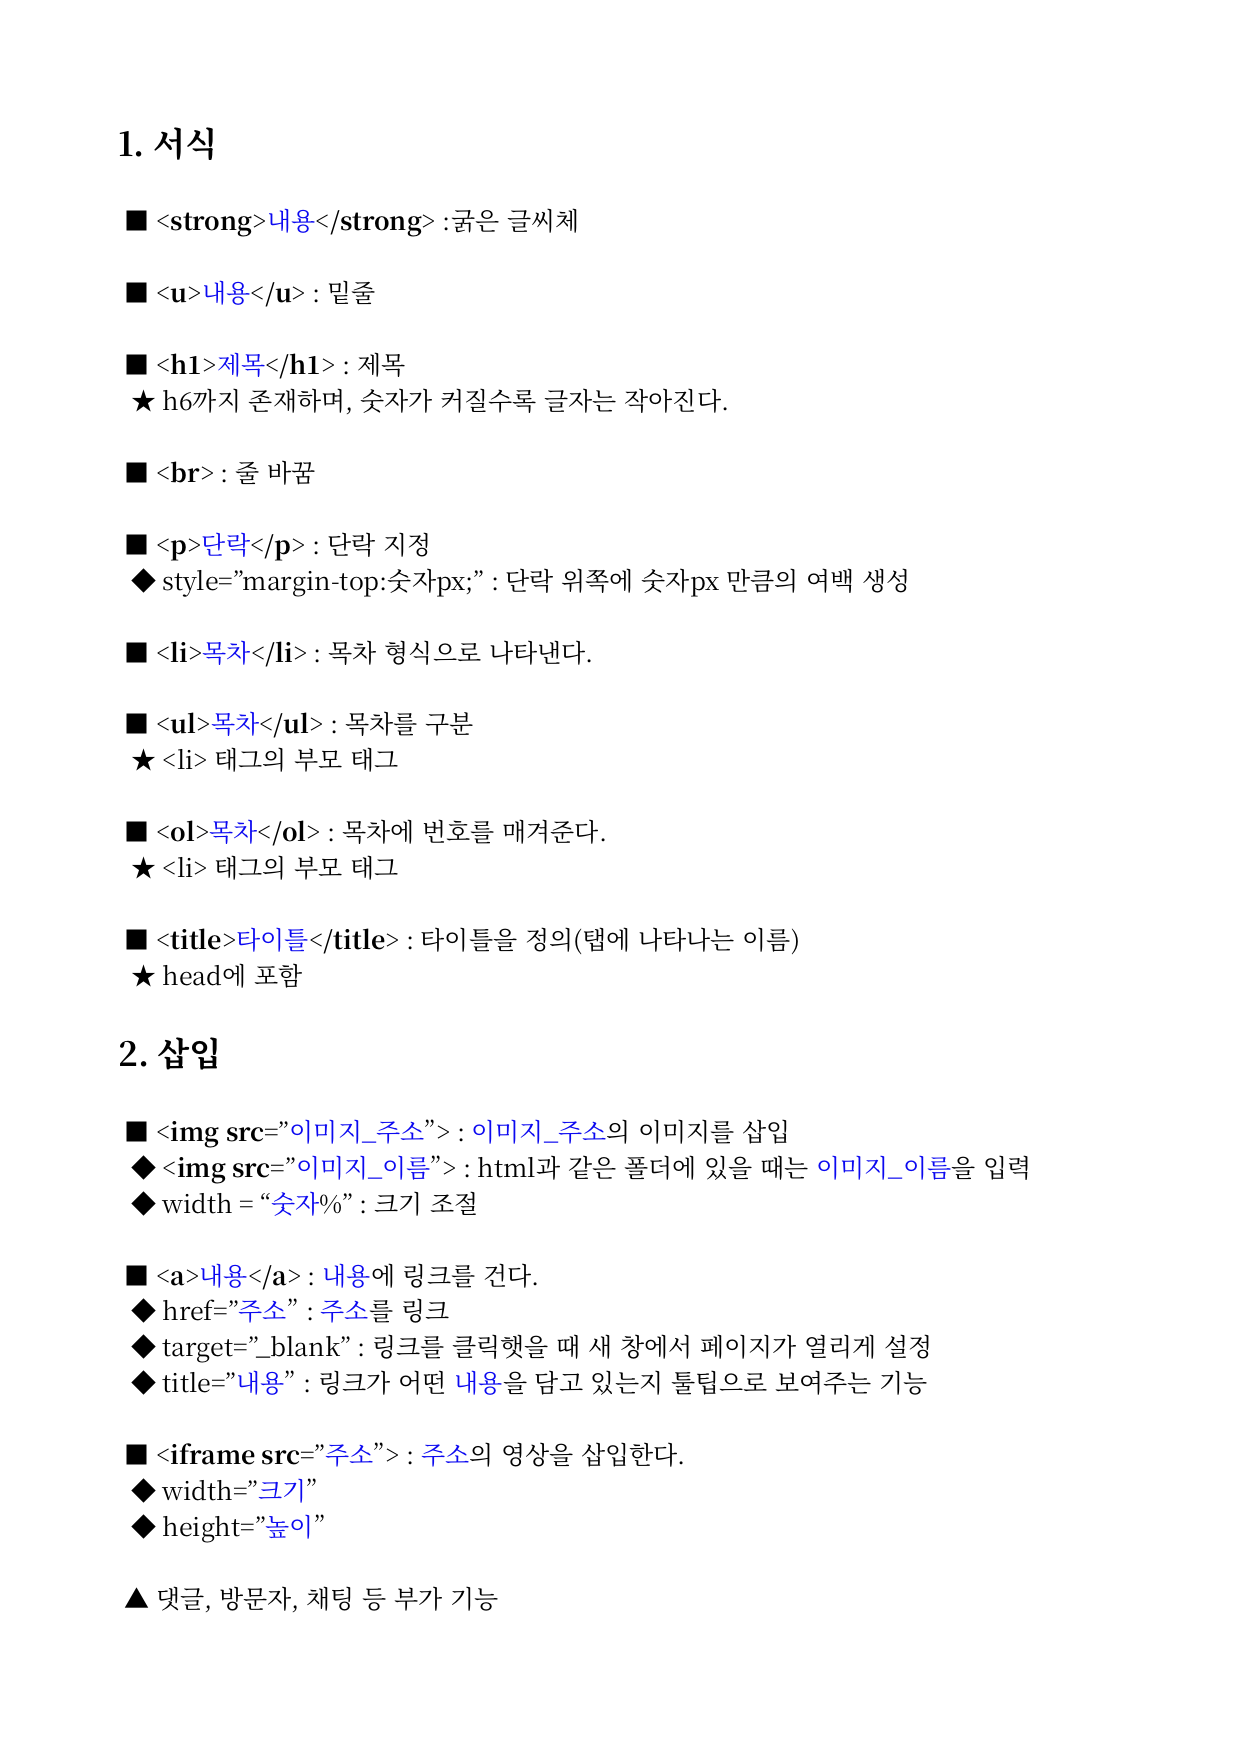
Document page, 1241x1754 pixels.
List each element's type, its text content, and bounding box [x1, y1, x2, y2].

text ★ <li> 태그의 부모 태그 [118, 741, 1122, 777]
text ■ <br> : 줄 바꿈 [118, 453, 1122, 489]
text ★ head에 포함 [118, 957, 1122, 993]
text ◆ title=”내용” : 링크가 어떤 내용을 담고 있는지 툴팁으로 보여주는 기능 [118, 1364, 1122, 1400]
text ■ <iframe src=”주소”> : 주소의 영상을 삽입한다. [118, 1436, 1122, 1472]
text ★ <li> 태그의 부모 태그 [118, 849, 1122, 885]
text ★ h6까지 존재하며, 숫자가 커질수록 글자는 작아진다. [118, 382, 1122, 418]
text ■ <p>단락</p> : 단락 지정 [118, 525, 1122, 561]
text ◆ <img src=”이미지_이름”> : html과 같은 폴더에 있을 때는 이미지_이름을 입력 [118, 1148, 1122, 1184]
text ◆ href=”주소” : 주소를 링크 [118, 1292, 1122, 1328]
text 1. 서식 [118, 118, 1122, 166]
text ■ <u>내용</u> : 밑줄 [118, 274, 1122, 310]
text ■ <title>타이틀</title> : 타이틀을 정의(탭에 나타나는 이름) [118, 921, 1122, 957]
text ■ <img src=”이미지_주소”> : 이미지_주소의 이미지를 삽입 [118, 1112, 1122, 1148]
text ◆ width=”크기” [118, 1472, 1122, 1508]
text ■ <a>내용</a> : 내용에 링크를 건다. [118, 1256, 1122, 1292]
text ■ <ol>목차</ol> : 목차에 번호를 매겨준다. [118, 813, 1122, 849]
text ◆ style=”margin-top:숫자px;” : 단락 위쪽에 숫자px 만큼의 여백 생성 [118, 561, 1122, 597]
text ■ <strong>내용</strong> :굵은 글씨체 [118, 202, 1122, 238]
text ■ <li>목차</li> : 목차 형식으로 나타낸다. [118, 633, 1122, 669]
text ◆ height=”높이” [118, 1508, 1122, 1544]
text ◆ target=”_blank” : 링크를 클릭햇을 때 새 창에서 페이지가 열리게 설정 [118, 1328, 1122, 1364]
text 2. 삽입 [118, 1028, 1122, 1076]
text ▲ 댓글, 방문자, 채팅 등 부가 기능 [118, 1579, 1122, 1616]
text ■ <h1>제목</h1> : 제목 [118, 346, 1122, 382]
text ◆ width = “숫자%” : 크기 조절 [118, 1184, 1122, 1220]
text ■ <ul>목차</ul> : 목차를 구분 [118, 705, 1122, 741]
